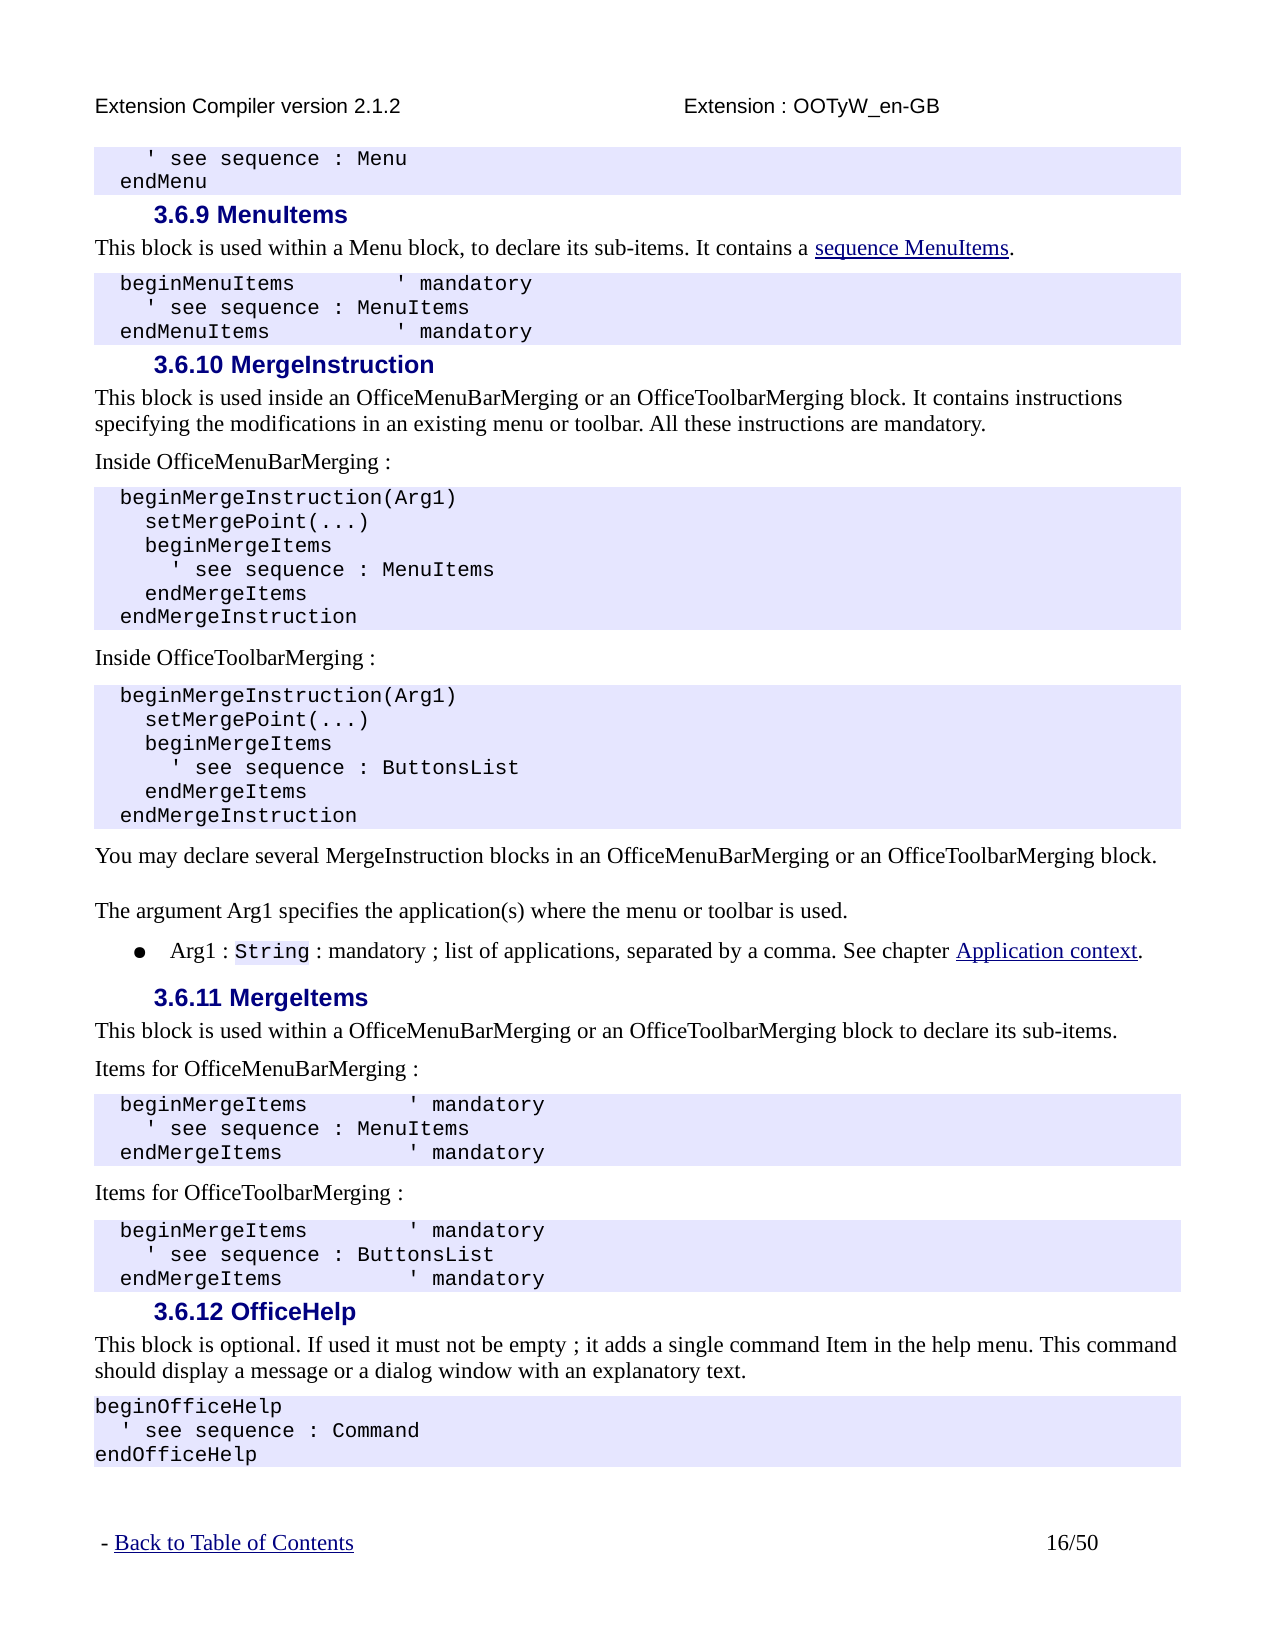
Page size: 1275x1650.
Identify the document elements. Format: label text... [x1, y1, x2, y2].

text endMergeInstruction [94, 606, 1181, 630]
text beginMergeItems [94, 733, 1181, 757]
text This block is used inside an OfficeMenuBarMerging or an OfficeToolbarMerging block. It contains instructions specifying the modifications in an existing menu or toolbar. All these instructions are mandatory. [94, 385, 1181, 436]
text ' see sequence : MenuItems [94, 558, 1181, 582]
text setMergePoint(...) [94, 511, 1181, 534]
text endMergeItems ' mandatory [94, 1268, 1181, 1292]
text This block is optional. If used it must not be empty ; it adds a single command Item in the help menu. This command should display a message or a dialog window with an explanatory text. [94, 1332, 1181, 1383]
text beginMergeInstruction(Arg1) [94, 685, 1181, 709]
text beginMenuItems ' mandatory [94, 273, 1181, 297]
text endMergeItems ' mandatory [94, 1142, 1181, 1166]
subtitle MergeInstruction [153, 351, 1181, 379]
text endMenu [94, 171, 1181, 195]
text ' see sequence : MenuItems [94, 297, 1181, 321]
text endMergeItems [94, 781, 1181, 805]
text You may declare several MergeInstruction blocks in an OfficeMenuBarMerging or an OfficeToolbarMerging block. [94, 843, 1181, 869]
text ' see sequence : Menu [94, 147, 1181, 171]
text endOfficeHelp [94, 1443, 1181, 1467]
text Items for OfficeToolbarMerging : [94, 1180, 1181, 1206]
text ' see sequence : ButtonsList [94, 757, 1181, 781]
text The argument Arg1 specifies the application(s) where the menu or toolbar is used. [94, 898, 1181, 924]
text beginOfficeHelp [94, 1396, 1181, 1419]
text Inside OfficeToolbarMerging : [94, 645, 1181, 671]
text ' see sequence : MenuItems [94, 1118, 1181, 1142]
list Arg1 : String : mandatory ; list of applications, separated by a comma. See chapter Application context. [132, 938, 1181, 965]
text Inside OfficeMenuBarMerging : [94, 449, 1181, 474]
text endMenuItems ' mandatory [94, 321, 1181, 345]
text setMergePoint(...) [94, 709, 1181, 733]
subtitle OfficeHelp [153, 1298, 1181, 1326]
text beginMergeInstruction(Arg1) [94, 487, 1181, 511]
text This block is used within a OfficeMenuBarMerging or an OfficeToolbarMerging block to declare its sub-items. [94, 1018, 1181, 1043]
text endMergeInstruction [94, 805, 1181, 829]
text This block is used within a Menu block, to declare its sub-items. It contains a sequence MenuItems. [94, 235, 1181, 261]
text beginMergeItems [94, 534, 1181, 558]
text Items for OfficeMenuBarMerging : [94, 1056, 1181, 1081]
text beginMergeItems ' mandatory [94, 1220, 1181, 1244]
text ' see sequence : Command [94, 1419, 1181, 1443]
text endMergeItems [94, 582, 1181, 606]
text ' see sequence : ButtonsList [94, 1244, 1181, 1268]
subtitle MenuItems [153, 201, 1181, 229]
text beginMergeItems ' mandatory [94, 1094, 1181, 1118]
subtitle MergeItems [153, 984, 1181, 1012]
